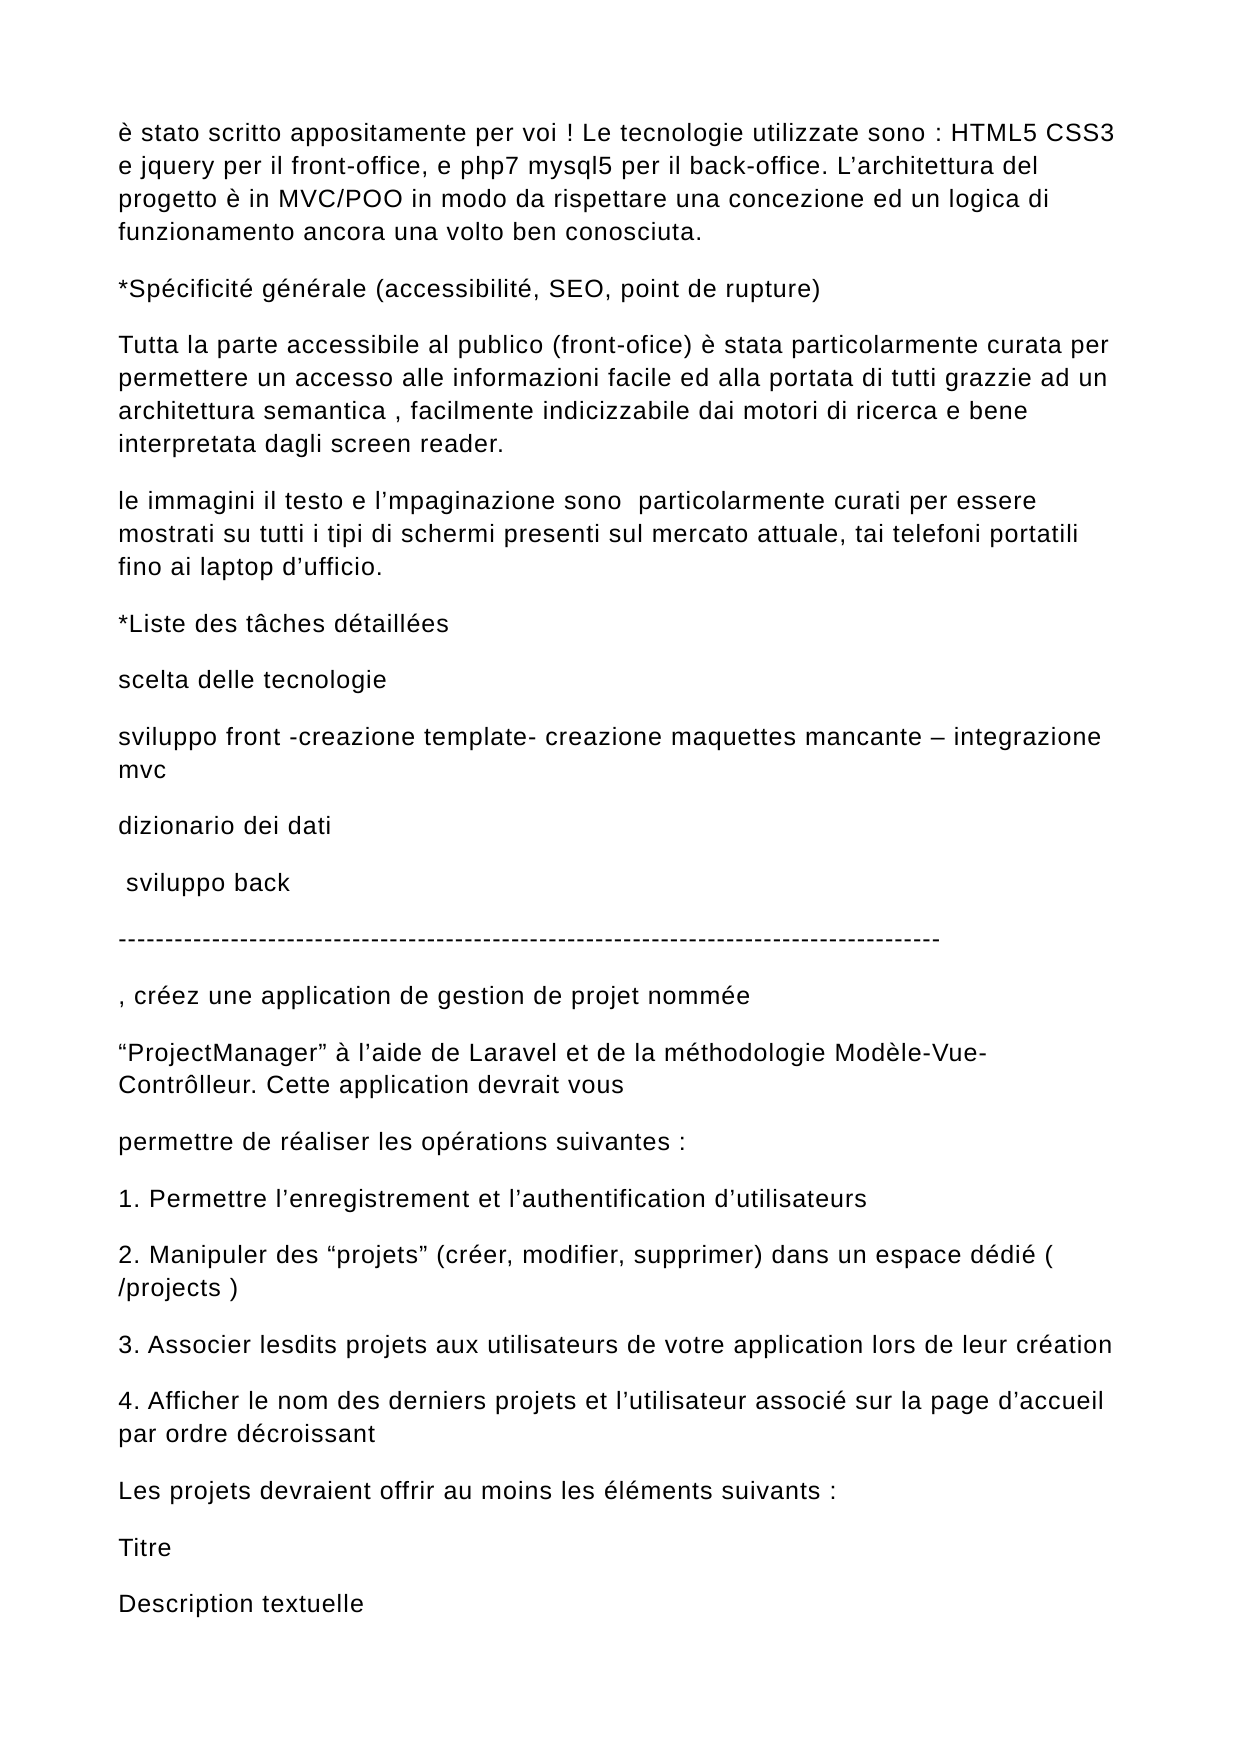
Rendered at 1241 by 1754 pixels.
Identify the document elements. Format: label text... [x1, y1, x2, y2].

text 2. Manipuler des “projets” (créer, modifier, supprimer) dans un espace dédié ( /projects ) [118, 1240, 1122, 1302]
text *Spécificité générale (accessibilité, SEO, point de rupture) [118, 274, 1122, 302]
text *Liste des tâches détaillées [118, 608, 1122, 637]
text Les projets devraient offrir au moins les éléments suivants : [118, 1476, 1122, 1505]
text 4. Afficher le nom des derniers projets et l’utilisateur associé sur la page d’accueil par ordre décroissant [118, 1386, 1122, 1448]
text Titre [118, 1532, 1122, 1561]
text “ProjectManager” à l’aide de Laravel et de la méthodologie Modèle-Vue-Contrôlleur. Cette application devrait vous [118, 1037, 1122, 1099]
text le immagini il testo e l’mpaginazione sono particolarmente curati per essere mostrati su tutti i tipi di schermi presenti sul mercato attuale, tai telefoni portatili fino ai laptop d’ufficio. [118, 486, 1122, 581]
text 3. Associer lesdits projets aux utilisateurs de votre application lors de leur création [118, 1330, 1122, 1358]
text , créez une application de gestion de projet nommée [118, 981, 1122, 1010]
text ---------------------------------------------------------------------------------------- [118, 924, 1122, 953]
text Description textuelle [118, 1589, 1122, 1618]
text 1. Permettre l’enregistrement et l’authentification d’utilisateurs [118, 1184, 1122, 1212]
text dizionario dei dati [118, 811, 1122, 840]
text sviluppo front -creazione template- creazione maquettes mancante – integrazione mvc [118, 722, 1122, 783]
text permettre de réaliser les opérations suivantes : [118, 1127, 1122, 1156]
text Tutta la parte accessibile al publico (front-ofice) è stata particolarmente curata per permettere un accesso alle informazioni facile ed alla portata di tutti grazzie ad un architettura semantica , facilmente indicizzabile dai motori di ricerca e bene interpretata dagli screen reader. [118, 330, 1122, 458]
text è stato scritto appositamente per voi ! Le tecnologie utilizzate sono : HTML5 CSS3 e jquery per il front-office, e php7 mysql5 per il back-office. L’architettura del progetto è in MVC/POO in modo da rispettare una concezione ed un logica di funzionamento ancora una volto ben conosciuta. [118, 118, 1122, 246]
text sviluppo back [118, 868, 1122, 897]
text scelta delle tecnologie [118, 665, 1122, 694]
